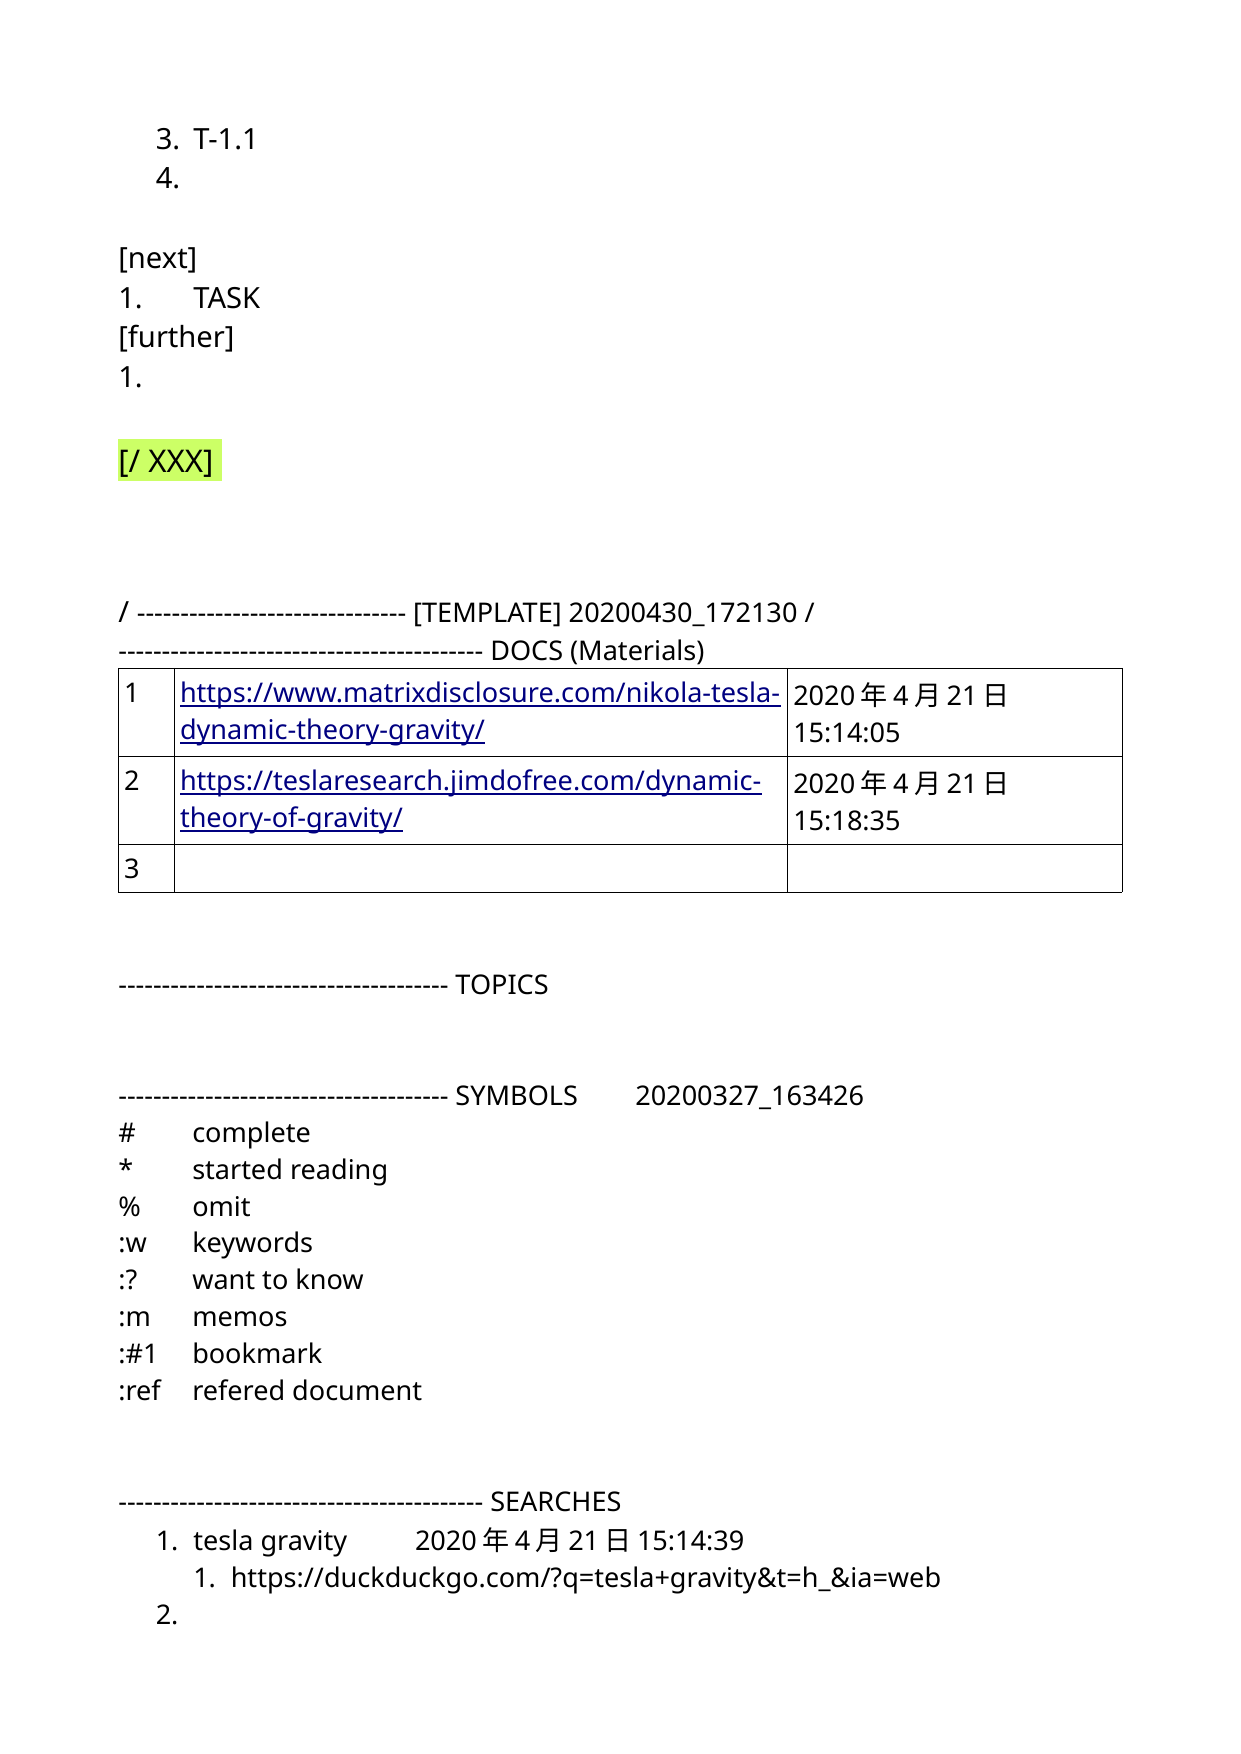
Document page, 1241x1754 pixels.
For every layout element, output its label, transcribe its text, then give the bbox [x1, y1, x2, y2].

text % omit [118, 1187, 1122, 1224]
table_cell https://teslaresearch.jimdofree.com/dynamic-theory-of-gravity/ [175, 757, 787, 843]
list https://duckduckgo.com/?q=tesla+gravity&t=h_&ia=web [193, 1558, 1122, 1595]
list tesla gravity 2020年4月21日15:14:39 [156, 1519, 1122, 1558]
text * started reading [118, 1150, 1122, 1187]
text / ------------------------------- [TEMPLATE] 20200430_172130 / [118, 591, 1122, 631]
text :m memos [118, 1298, 1122, 1334]
table_cell 2020年4月21日15:18:35 [788, 757, 1122, 843]
text -------------------------------------- TOPICS [118, 966, 1122, 1003]
text ------------------------------------------ DOCS (Materials) [118, 631, 1122, 668]
text [further] [118, 317, 1122, 356]
list T-1.1 [156, 118, 1122, 158]
text [next] [118, 237, 1122, 277]
table_cell [175, 845, 787, 892]
table_header 1 [119, 669, 174, 756]
table_cell 3 [119, 845, 174, 892]
table_header 2020年4月21日15:14:05 [788, 669, 1122, 756]
text :w keywords [118, 1224, 1122, 1261]
text :? want to know [118, 1261, 1122, 1298]
text :ref refered document [118, 1371, 1122, 1408]
table_header https://www.matrixdisclosure.com/nikola-tesla-dynamic-theory-gravity/ [175, 669, 787, 756]
text :#1 bookmark [118, 1334, 1122, 1371]
table_cell [788, 845, 1122, 892]
text # complete [118, 1113, 1122, 1150]
text ------------------------------------------ SEARCHES [118, 1482, 1122, 1519]
text -------------------------------------- SYMBOLS 20200327_163426 [118, 1076, 1122, 1113]
text [/ XXX] [118, 396, 1122, 481]
list TASK [118, 277, 1122, 317]
table_cell 2 [119, 757, 174, 843]
